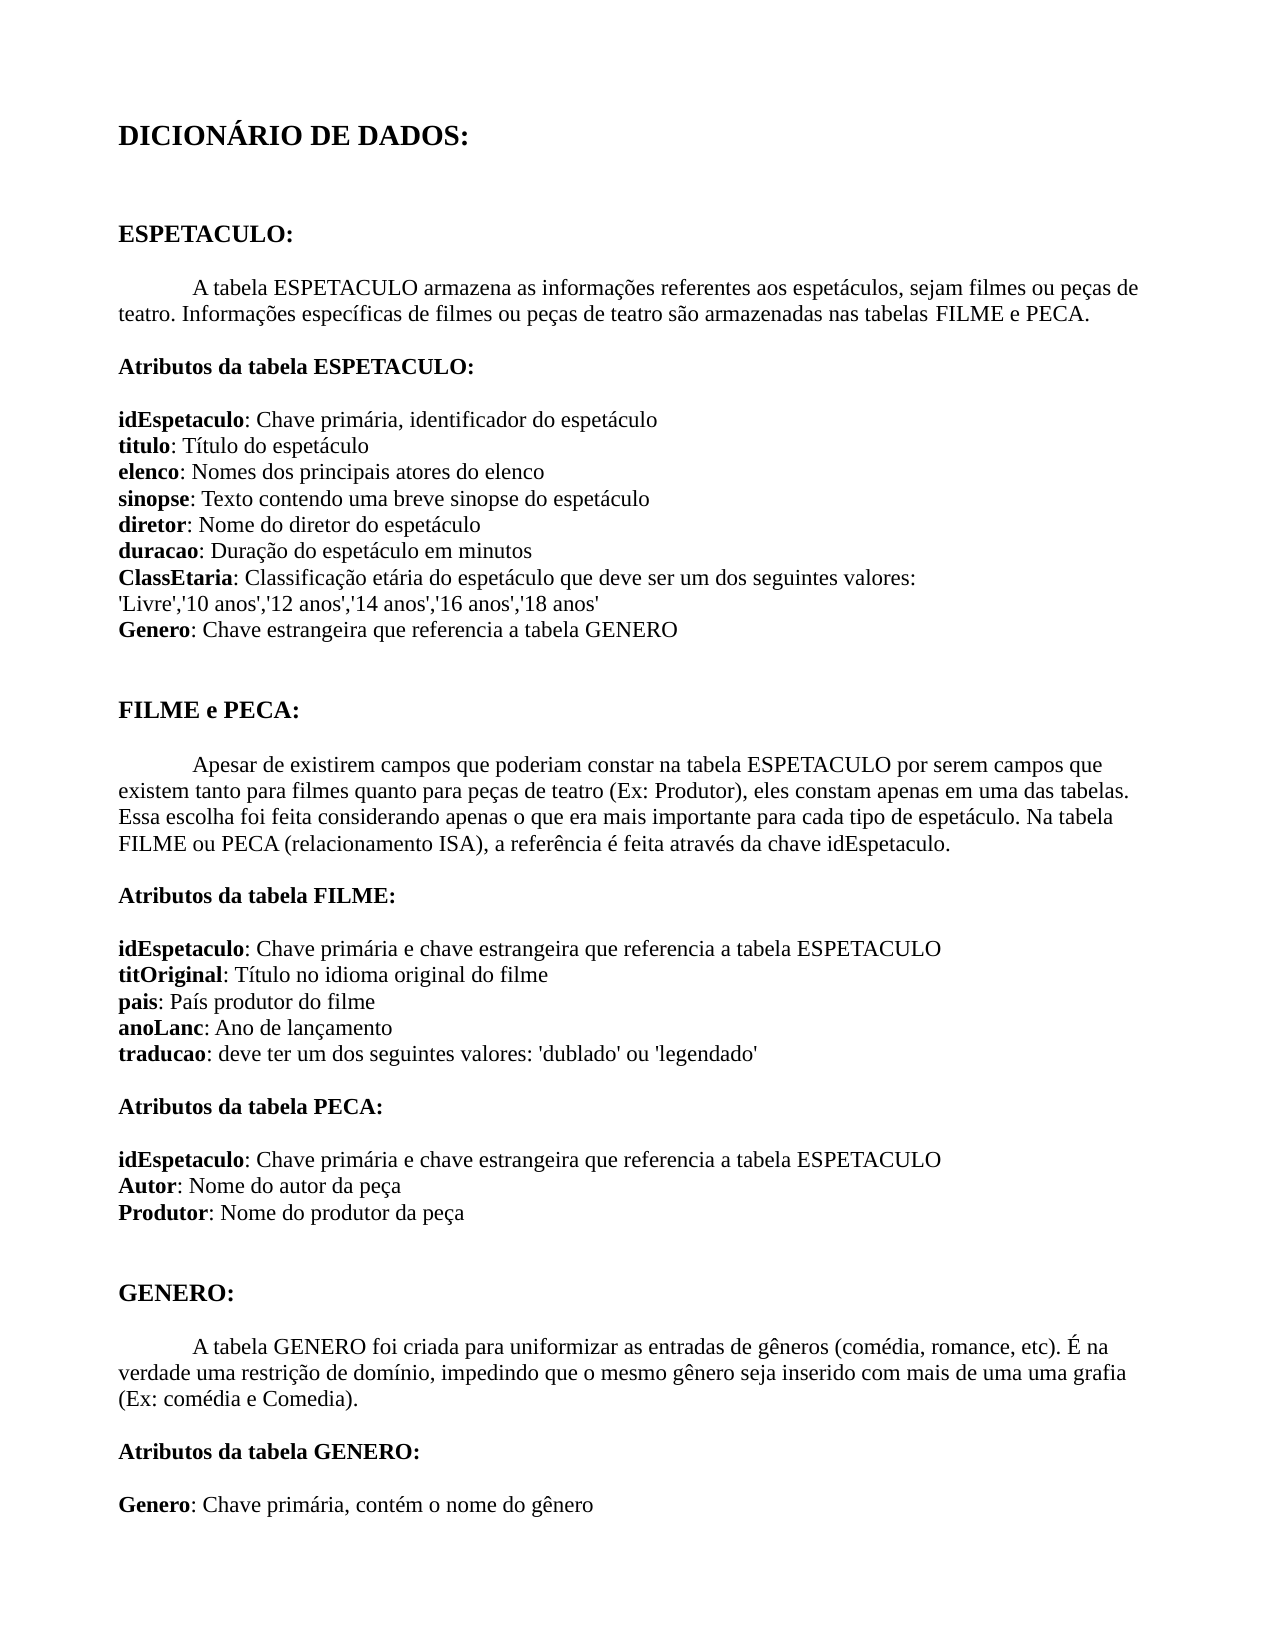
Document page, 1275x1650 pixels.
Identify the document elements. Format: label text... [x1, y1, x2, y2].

text A tabela ESPETACULO armazena as informações referentes aos espetáculos, sejam filmes ou peças de teatro. Informações específicas de filmes ou peças de teatro são armazenadas nas tabelas FILME e PECA. [118, 274, 1157, 327]
text anoLanc: Ano de lançamento [118, 1014, 1157, 1041]
text FILME e PECA: [118, 696, 1157, 724]
text A tabela GENERO foi criada para uniformizar as entradas de gêneros (comédia, romance, etc). É na verdade uma restrição de domínio, impedindo que o mesmo gênero seja inserido com mais de uma uma grafia (Ex: comédia e Comedia). [118, 1333, 1157, 1412]
text Apesar de existirem campos que poderiam constar na tabela ESPETACULO por serem campos que existem tanto para filmes quanto para peças de teatro (Ex: Produtor), eles constam apenas em uma das tabelas. Essa escolha foi feita considerando apenas o que era mais importante para cada tipo de espetáculo. Na tabela FILME ou PECA (relacionamento ISA), a referência é feita através da chave idEspetaculo. [118, 751, 1157, 856]
text diretor: Nome do diretor do espetáculo [118, 511, 1157, 537]
text ClassEtaria: Classificação etária do espetáculo que deve ser um dos seguintes valores: [118, 564, 1157, 590]
text Genero: Chave estrangeira que referencia a tabela GENERO [118, 616, 1157, 643]
text Produtor: Nome do produtor da peça [118, 1199, 1157, 1225]
text titulo: Título do espetáculo [118, 432, 1157, 458]
text Atributos da tabela GENERO: [118, 1438, 1157, 1464]
text 'Livre','10 anos','12 anos','14 anos','16 anos','18 anos' [118, 590, 1157, 616]
text DICIONÁRIO DE DADOS: [118, 118, 1157, 152]
text sinopse: Texto contendo uma breve sinopse do espetáculo [118, 485, 1157, 511]
text ESPETACULO: [118, 219, 1157, 247]
text GENERO: [118, 1278, 1157, 1306]
text Genero: Chave primária, contém o nome do gênero [118, 1491, 1157, 1517]
text pais: País produtor do filme [118, 988, 1157, 1014]
text idEspetaculo: Chave primária, identificador do espetáculo [118, 406, 1157, 432]
text traducao: deve ter um dos seguintes valores: 'dublado' ou 'legendado' [118, 1041, 1157, 1067]
text titOriginal: Título no idioma original do filme [118, 961, 1157, 988]
text idEspetaculo: Chave primária e chave estrangeira que referencia a tabela ESPETACULO [118, 1146, 1157, 1172]
text Autor: Nome do autor da peça [118, 1172, 1157, 1199]
text Atributos da tabela PECA: [118, 1093, 1157, 1119]
text Atributos da tabela ESPETACULO: [118, 353, 1157, 379]
text Atributos da tabela FILME: [118, 882, 1157, 909]
text idEspetaculo: Chave primária e chave estrangeira que referencia a tabela ESPETACULO [118, 935, 1157, 961]
text elenco: Nomes dos principais atores do elenco [118, 458, 1157, 485]
text duracao: Duração do espetáculo em minutos [118, 537, 1157, 564]
